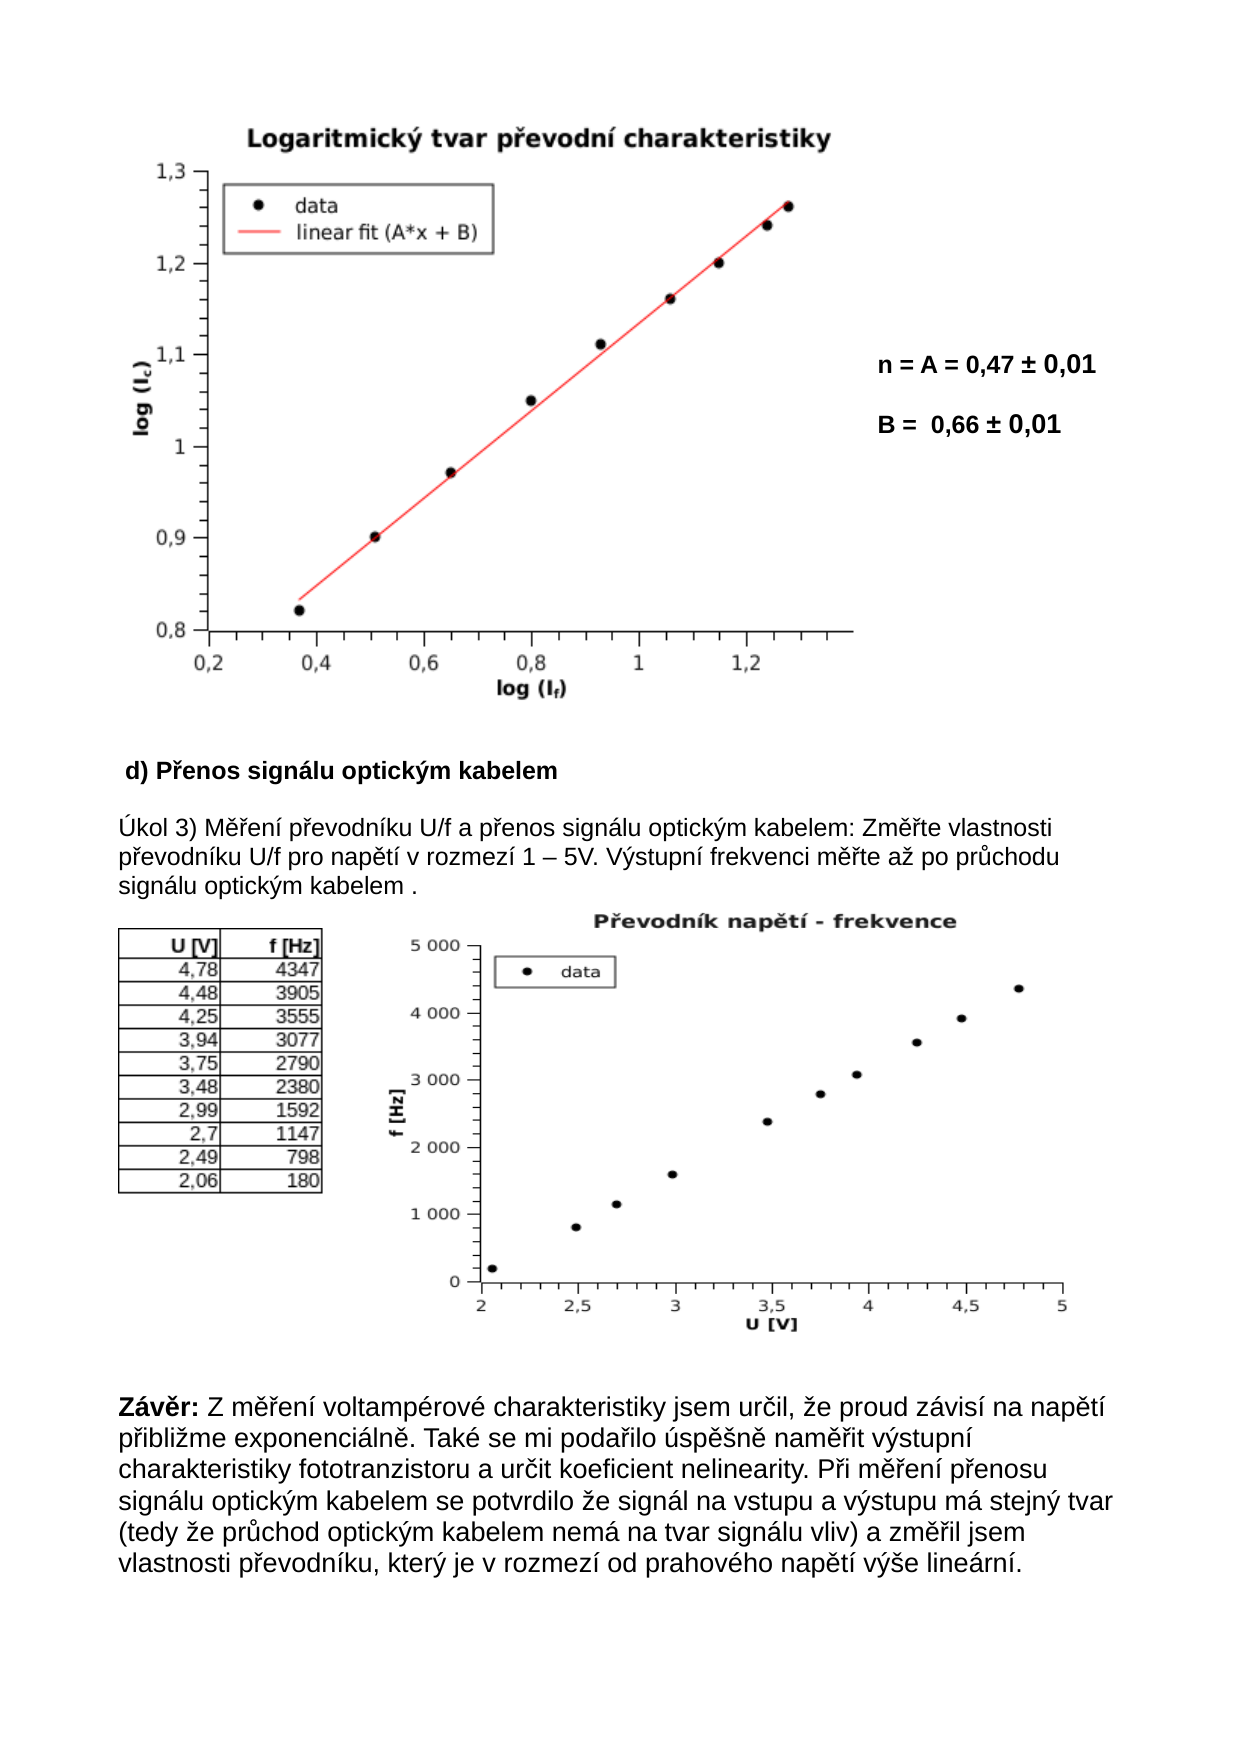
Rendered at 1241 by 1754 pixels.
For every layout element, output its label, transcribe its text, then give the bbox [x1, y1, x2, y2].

picture [378, 905, 1068, 1333]
text Závěr: Z měření voltampérové charakteristiky jsem určil, že proud závisí na napětí přibližme exponenciálně. Také se mi podařilo úspěšně naměřit výstupní charakteristiky fototranzistoru a určit koeficient nelinearity. Při měření přenosu signálu optickým kabelem se potvrdilo že signál na vstupu a výstupu má stejný tvar (tedy že průchod optickým kabelem nemá na tvar signálu vliv) a změřil jsem vlastnosti převodníku, který je v rozmezí od prahového napětí výše lineární. [118, 1391, 1122, 1578]
picture [121, 117, 878, 711]
text d) Přenos signálu optickým kabelem [118, 756, 1122, 784]
text n = A = 0,47 ± 0,01 [878, 348, 1122, 379]
text Úkol 3) Měření převodníku U/f a přenos signálu optickým kabelem: Změřte vlastnosti převodníku U/f pro napětí v rozmezí 1 – 5V. Výstupní frekvenci měřte až po průchodu signálu optickým kabelem . [118, 813, 1122, 899]
picture [118, 928, 326, 1211]
text B = 0,66 ± 0,01 [878, 408, 1122, 439]
